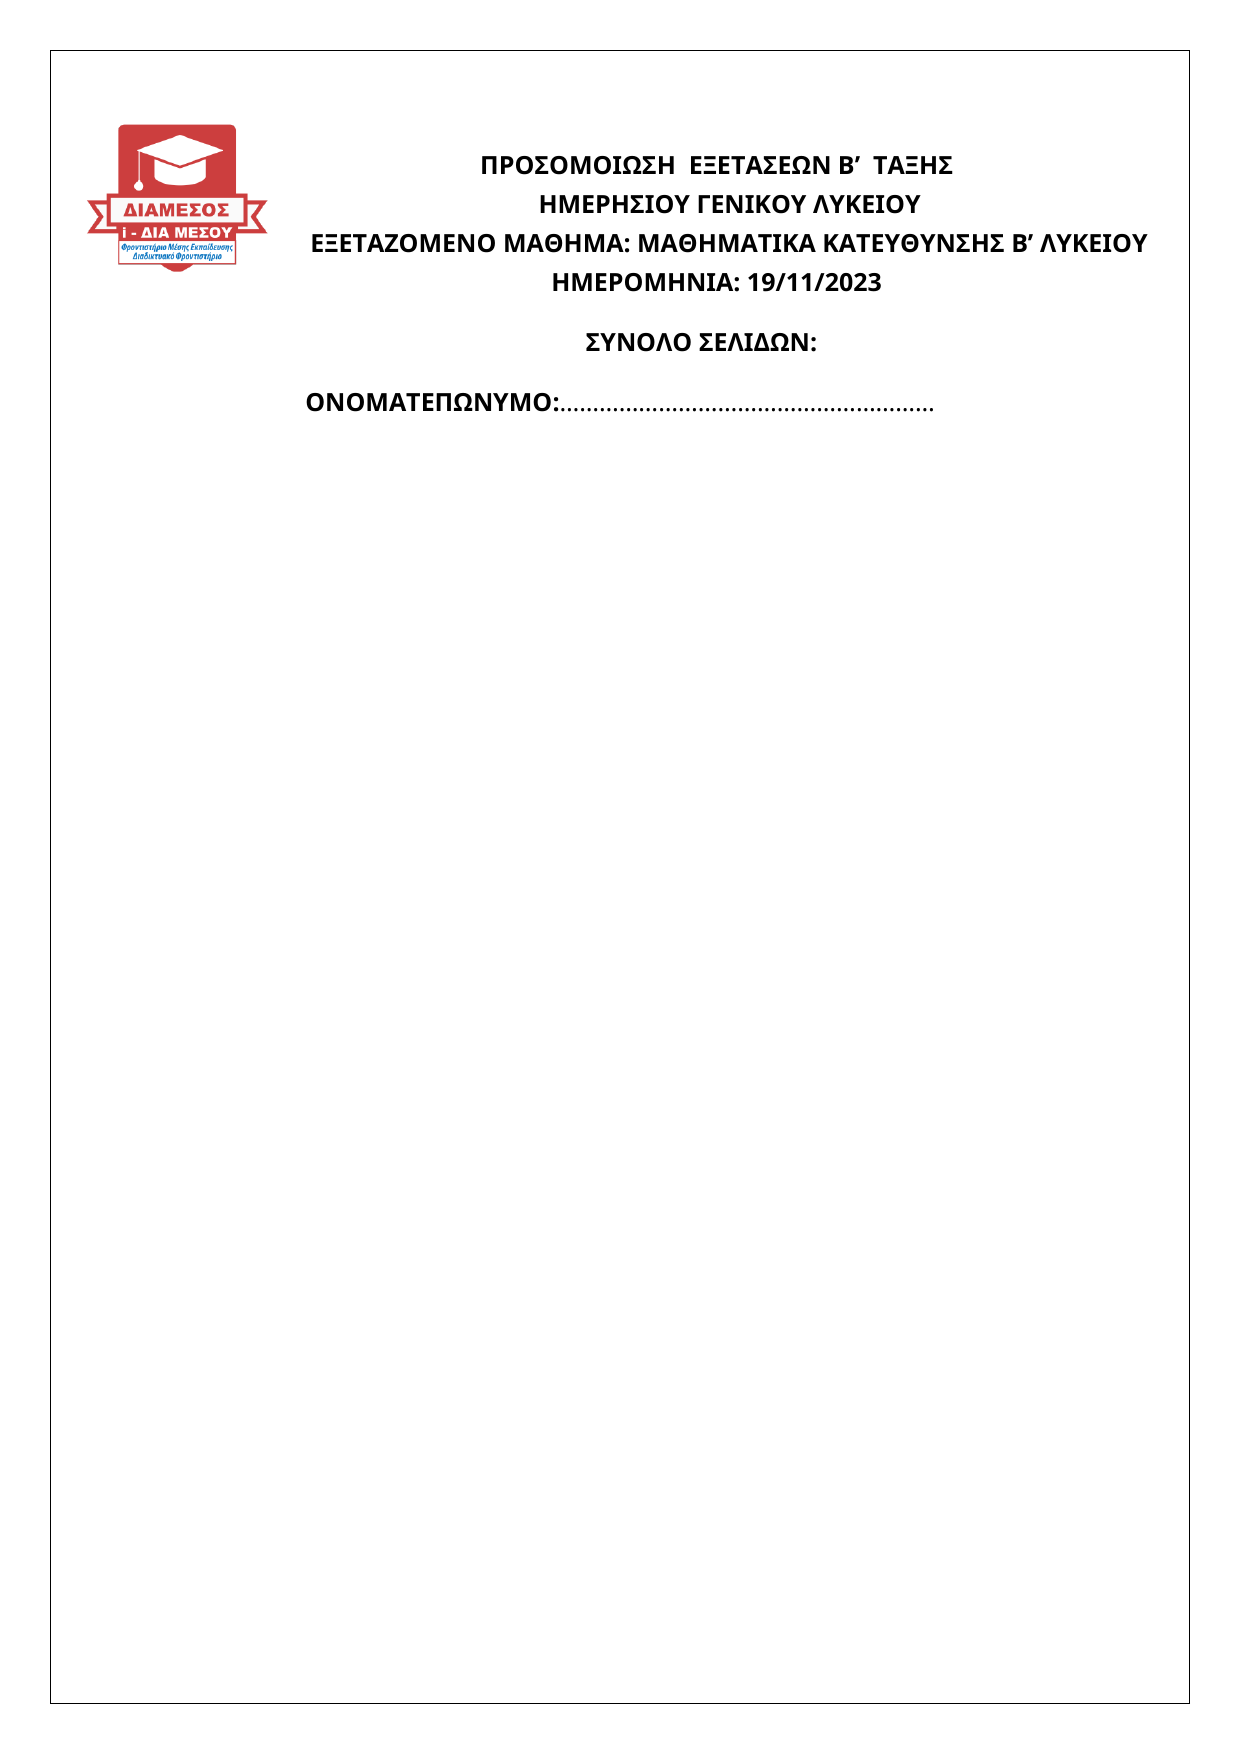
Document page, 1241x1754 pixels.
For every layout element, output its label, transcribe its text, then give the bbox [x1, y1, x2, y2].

text ΗΜΕΡΗΣΙΟΥ ΓΕΝΙΚΟΥ ΛΥΚΕΙΟΥ [75, 187, 1165, 221]
text ΗΜΕΡΟΜΗΝΙΑ: 19/11/2023 [75, 265, 1165, 299]
text ΣΥΝΟΛΟ ΣΕΛΙΔΩΝ: [75, 325, 1165, 359]
text ΕΞΕΤΑΖΟΜΕΝΟ ΜΑΘΗΜΑ: ΜΑΘΗΜΑΤΙΚΑ ΚΑΤΕΥΘΥΝΣΗΣ Β’ ΛΥΚΕΙΟΥ [75, 226, 1165, 260]
text ΠΡΟΣΟΜΟΙΩΣΗ ΕΞΕΤΑΣΕΩΝ Β’ ΤΑΞΗΣ [75, 147, 1165, 181]
text ΟΝΟΜΑΤΕΠΩΝΥΜΟ:………………………………………………… [75, 385, 1165, 419]
